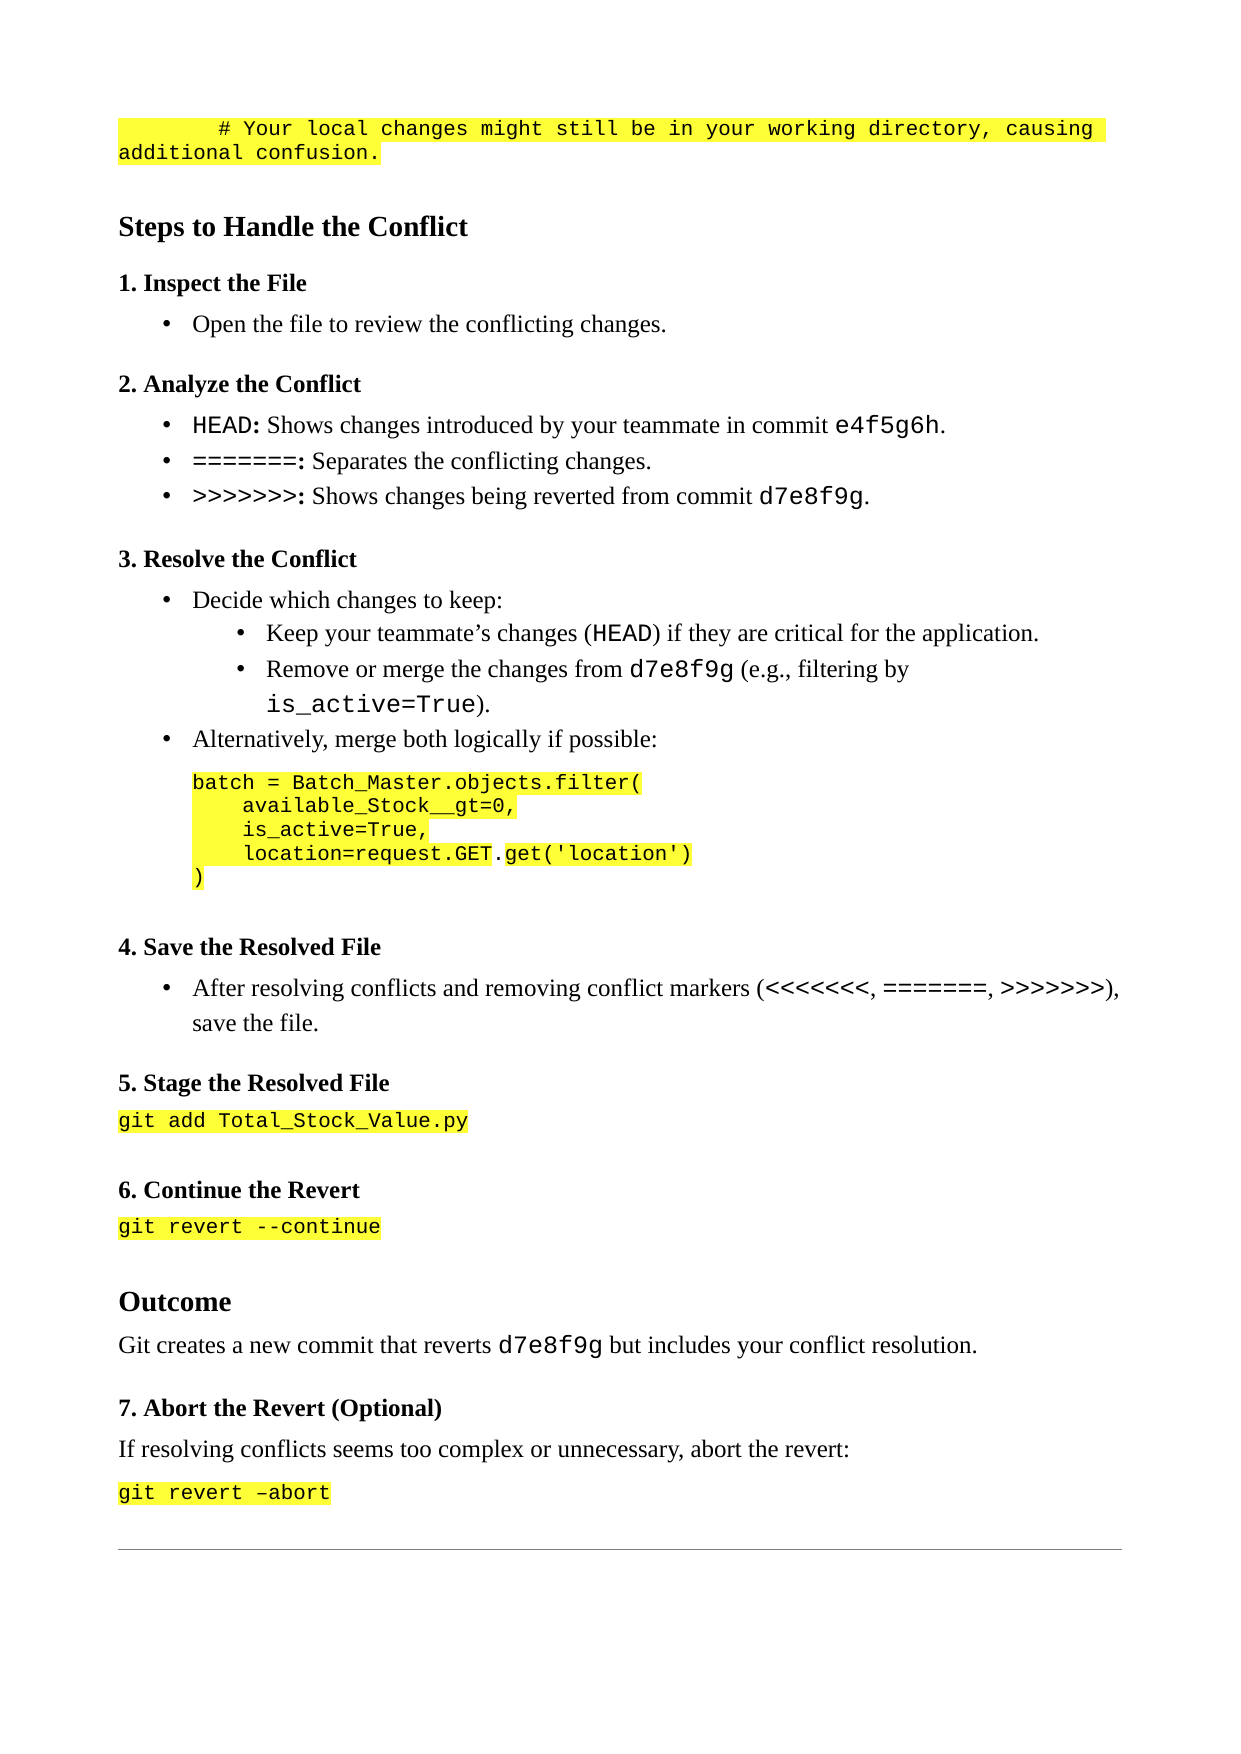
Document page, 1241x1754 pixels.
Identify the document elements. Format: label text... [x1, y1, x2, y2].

list >>>>>>>: Shows changes being reverted from commit d7e8f9g. [162, 481, 1122, 512]
list batch = Batch_Master.objects.filter( [162, 772, 1122, 795]
list available_Stock__gt=0, [162, 795, 1122, 819]
subtitle 1. Inspect the File [118, 268, 1122, 297]
text git revert –abort [118, 1482, 1122, 1505]
text # Your local changes might still be in your working directory, causing additional confusion. [118, 118, 1122, 165]
subtitle 3. Resolve the Conflict [118, 544, 1122, 573]
subtitle 6. Continue the Revert [118, 1175, 1122, 1204]
list After resolving conflicts and removing conflict markers (<<<<<<<, =======, >>>>>>>), save the file. [162, 973, 1122, 1037]
list Remove or merge the changes from d7e8f9g (e.g., filtering by is_active=True). [236, 654, 1122, 719]
subtitle 4. Save the Resolved File [118, 932, 1122, 961]
list location=request.GET.get('location') [162, 843, 1122, 866]
list =======: Separates the conflicting changes. [162, 446, 1122, 477]
list Alternatively, merge both logically if possible: [162, 724, 1122, 753]
list Keep your teammate’s changes (HEAD) if they are critical for the application. [236, 618, 1122, 649]
list ) [162, 866, 1122, 890]
subtitle Outcome [118, 1284, 1122, 1318]
subtitle 5. Stage the Resolved File [118, 1068, 1122, 1097]
list HEAD: Shows changes introduced by your teammate in commit e4f5g6h. [162, 411, 1122, 441]
text Git creates a new commit that reverts d7e8f9g but includes your conflict resolution. [118, 1330, 1122, 1361]
subtitle 7. Abort the Revert (Optional) [118, 1393, 1122, 1422]
subtitle Steps to Handle the Conflict [118, 209, 1122, 243]
list Decide which changes to keep: [162, 585, 1122, 614]
subtitle 2. Analyze the Conflict [118, 369, 1122, 398]
text If resolving conflicts seems too complex or unnecessary, abort the revert: [118, 1434, 1122, 1463]
list is_active=True, [162, 819, 1122, 843]
text git revert --continue [118, 1217, 1122, 1240]
list Open the file to review the conflicting changes. [162, 309, 1122, 338]
text git add Total_Stock_Value.py [118, 1110, 1122, 1133]
